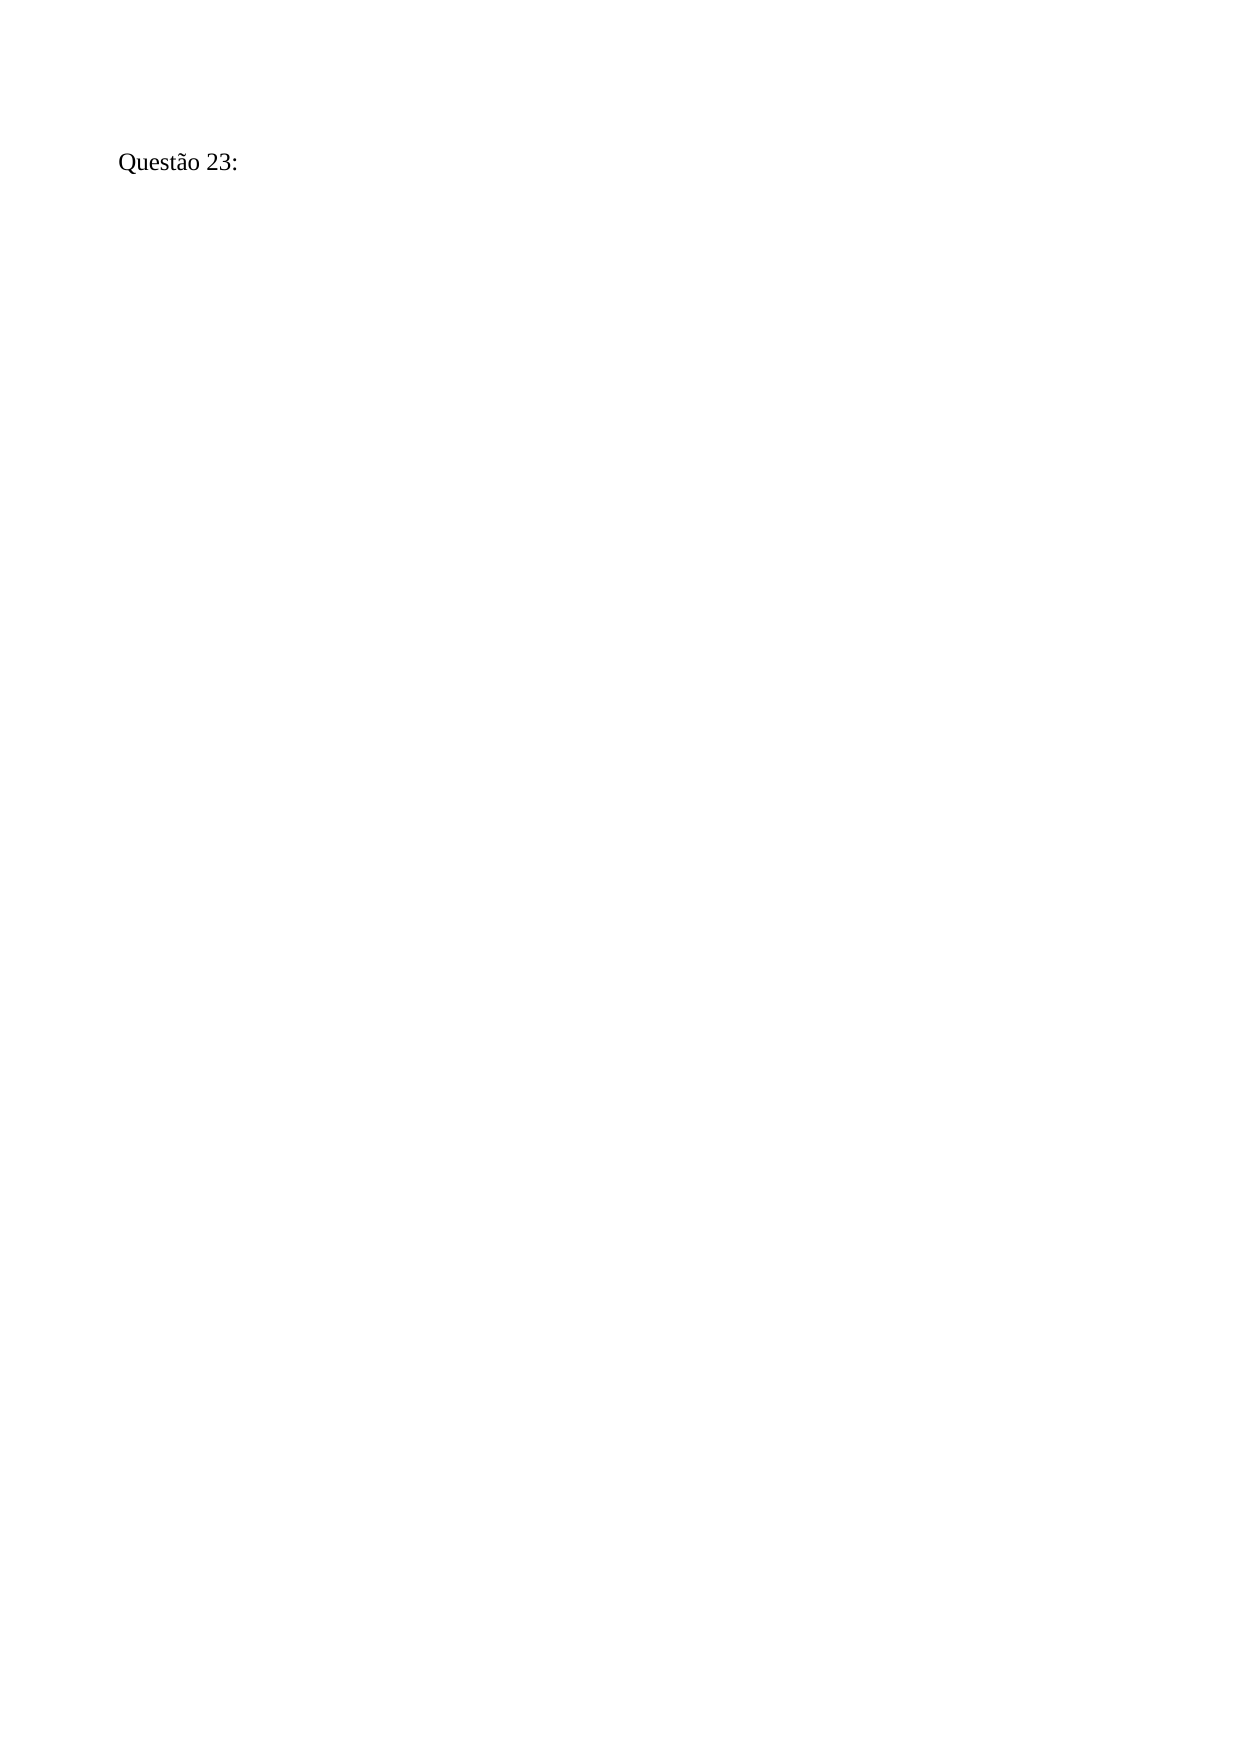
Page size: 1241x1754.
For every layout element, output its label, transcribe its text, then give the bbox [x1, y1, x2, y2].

text Questão 23: [118, 147, 1122, 176]
